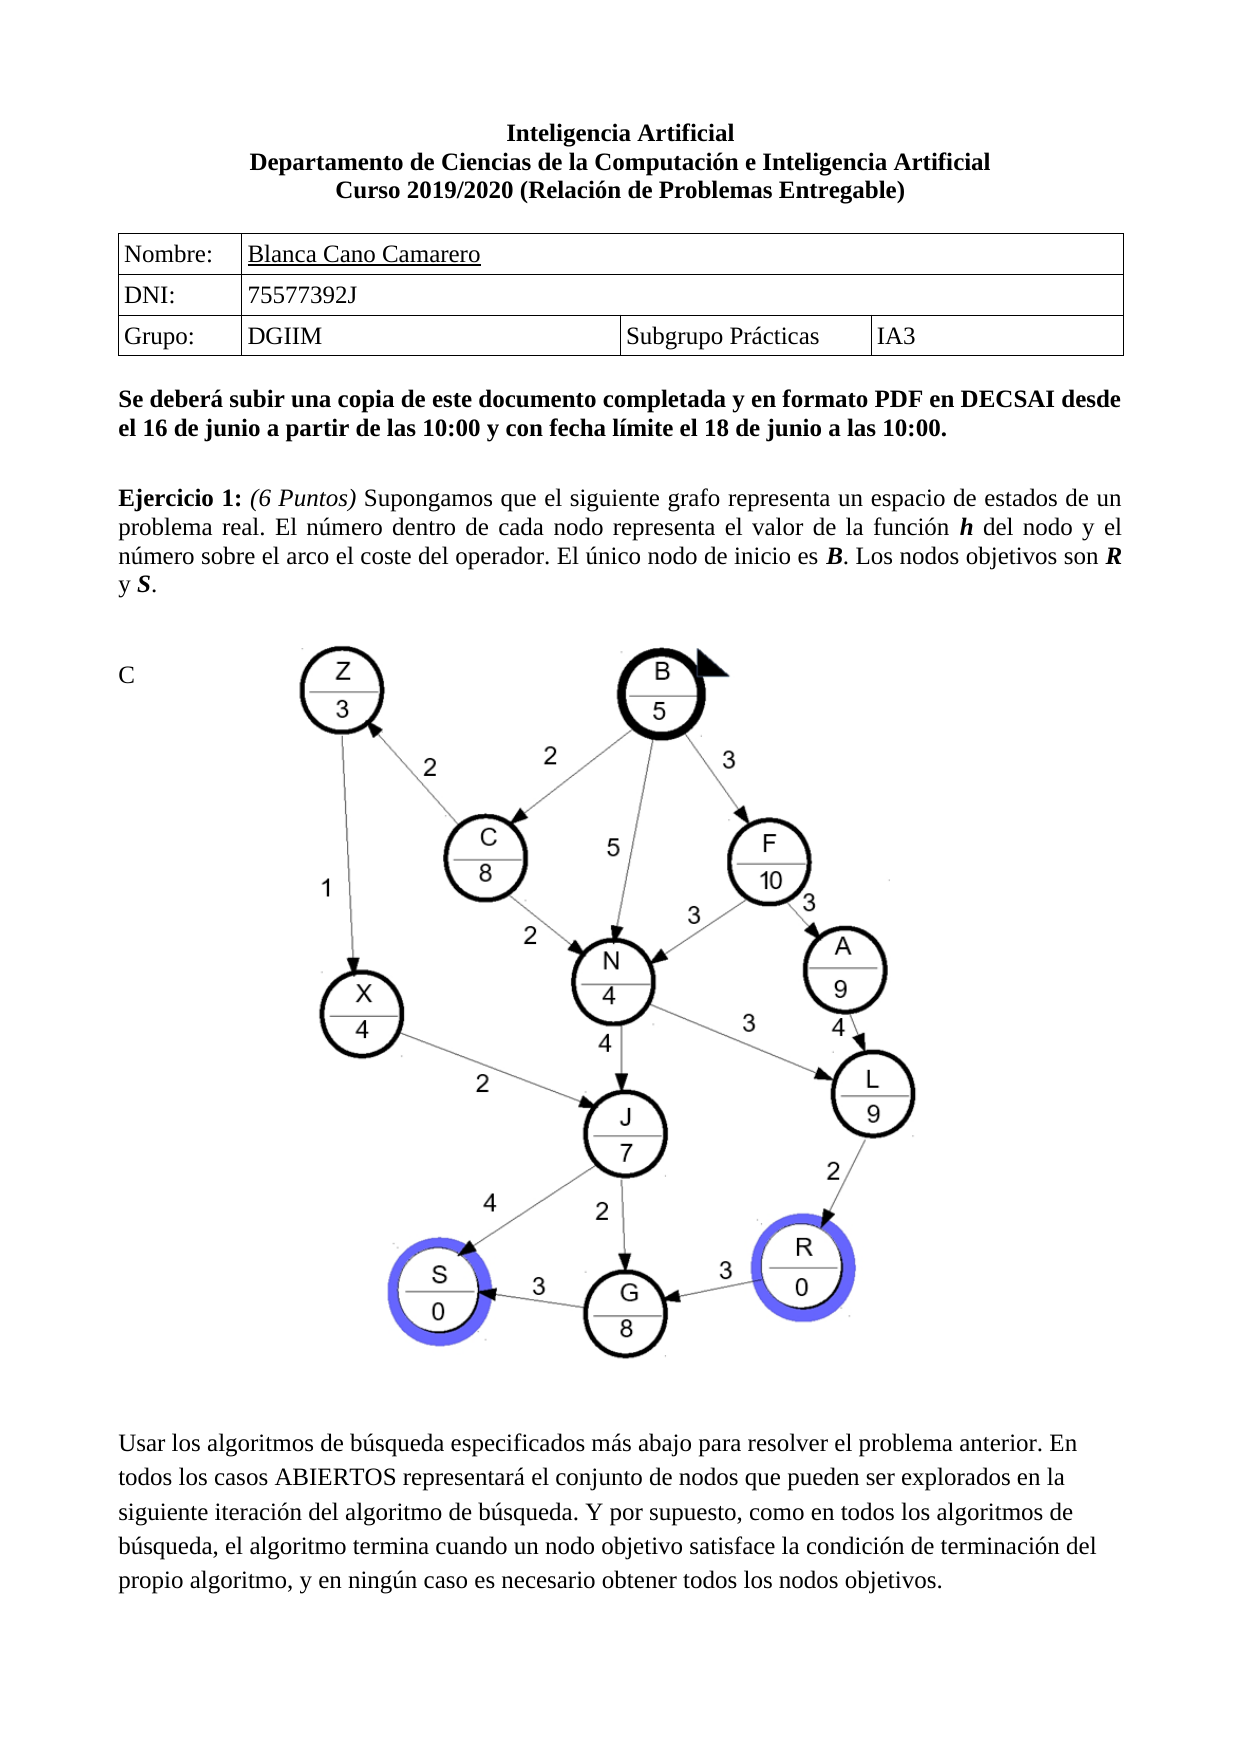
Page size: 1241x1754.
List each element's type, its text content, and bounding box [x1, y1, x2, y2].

table_cell Subgrupo Prácticas [621, 316, 871, 355]
text Se deberá subir una copia de este documento completada y en formato PDF en DECSAI desde el 16 de junio a partir de las 10:00 y con fecha límite el 18 de junio a las 10:00. [118, 384, 1122, 442]
table_header Blanca Cano Camarero [242, 234, 1123, 274]
text Curso 2019/2020 (Relación de Problemas Entregable) [118, 176, 1122, 204]
table_cell DGIIM [242, 316, 620, 355]
text Ejercicio 1: (6 Puntos) Supongamos que el siguiente grafo representa un espacio de estados de un problema real. El número dentro de cada nodo representa el valor de la función h del nodo y el número sobre el arco el coste del operador. El único nodo de inicio es B. Los nodos objetivos son R y S. [118, 483, 1122, 598]
table_cell DNI: [119, 275, 241, 314]
text Departamento de Ciencias de la Computación e Inteligencia Artificial [118, 147, 1122, 176]
picture [289, 628, 930, 1369]
text [930, 660, 1122, 689]
text C [118, 660, 289, 689]
table_cell IA3 [872, 316, 1123, 355]
table_cell Grupo: [119, 316, 241, 355]
text Usar los algoritmos de búsqueda especificados más abajo para resolver el problema anterior. En todos los casos ABIERTOS representará el conjunto de nodos que pueden ser explorados en la siguiente iteración del algoritmo de búsqueda. Y por supuesto, como en todos los algoritmos de búsqueda, el algoritmo termina cuando un nodo objetivo satisface la condición de terminación del propio algoritmo, y en ningún caso es necesario obtener todos los nodos objetivos. [118, 1428, 1122, 1594]
table_cell 75577392J [242, 275, 1123, 314]
table_header Nombre: [119, 234, 241, 274]
text Inteligencia Artificial [118, 118, 1122, 147]
